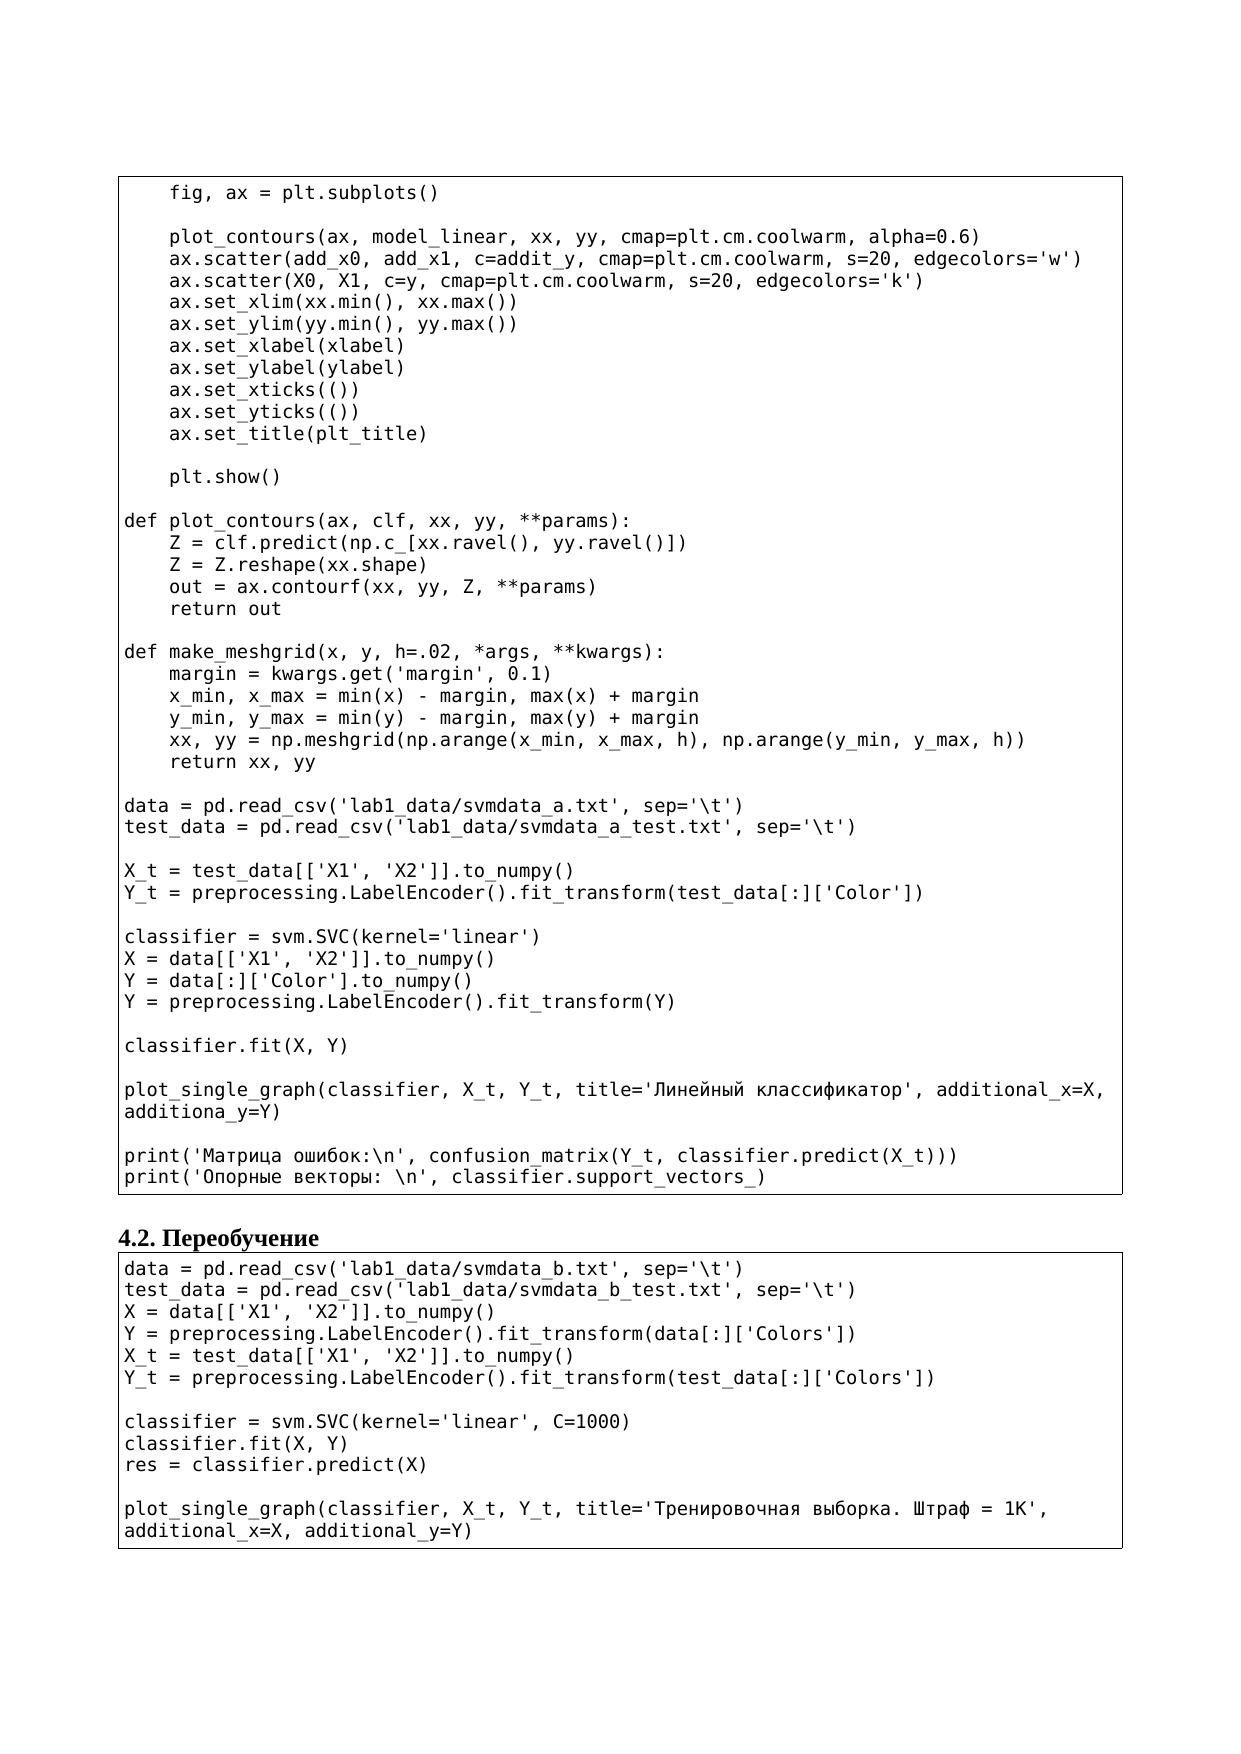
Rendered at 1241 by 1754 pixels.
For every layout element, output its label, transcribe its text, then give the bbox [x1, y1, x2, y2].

table_header fig, ax = plt.subplots() plot_contours(ax, model_linear, xx, yy, cmap=plt.cm.coolwarm, alpha=0.6) ax.scatter(add_x0, add_x1, c=addit_y, cmap=plt.cm.coolwarm, s=20, edgecolors='w') ax.scatter(X0, X1, c=y, cmap=plt.cm.coolwarm, s=20, edgecolors='k') ax.set_xlim(xx.min(), xx.max()) ax.set_ylim(yy.min(), yy.max()) ax.set_xlabel(xlabel) ax.set_ylabel(ylabel) ax.set_xticks(()) ax.set_yticks(()) ax.set_title(plt_title) plt.show() def plot_contours(ax, clf, xx, yy, **params): Z = clf.predict(np.c_[xx.ravel(), yy.ravel()]) Z = Z.reshape(xx.shape) out = ax.contourf(xx, yy, Z, **params) return out def make_meshgrid(x, y, h=.02, *args, **kwargs): margin = kwargs.get('margin', 0.1) x_min, x_max = min(x) - margin, max(x) + margin y_min, y_max = min(y) - margin, max(y) + margin xx, yy = np.meshgrid(np.arange(x_min, x_max, h), np.arange(y_min, y_max, h)) return xx, yy data = pd.read_csv('lab1_data/svmdata_a.txt', sep='\t') test_data = pd.read_csv('lab1_data/svmdata_a_test.txt', sep='\t') X_t = test_data[['X1', 'X2']].to_numpy() Y_t = preprocessing.LabelEncoder().fit_transform(test_data[:]['Color']) classifier = svm.SVC(kernel='linear') X = data[['X1', 'X2']].to_numpy() Y = data[:]['Color'].to_numpy() Y = preprocessing.LabelEncoder().fit_transform(Y) classifier.fit(X, Y) plot_single_graph(classifier, X_t, Y_t, title='Линейный классификатор', additional_x=X, additiona_y=Y) print('Матрица ошибок:\n', confusion_matrix(Y_t, classifier.predict(X_t))) print('Опорные векторы: \n', classifier.support_vectors_) [119, 177, 1122, 1194]
table_header data = pd.read_csv('lab1_data/svmdata_b.txt', sep='\t') test_data = pd.read_csv('lab1_data/svmdata_b_test.txt', sep='\t') X = data[['X1', 'X2']].to_numpy() Y = preprocessing.LabelEncoder().fit_transform(data[:]['Colors']) X_t = test_data[['X1', 'X2']].to_numpy() Y_t = preprocessing.LabelEncoder().fit_transform(test_data[:]['Colors']) classifier = svm.SVC(kernel='linear', C=1000) classifier.fit(X, Y) res = classifier.predict(X) plot_single_graph(classifier, X_t, Y_t, title='Тренировочная выборка. Штраф = 1К', additional_x=X, additional_y=Y) [119, 1253, 1122, 1548]
text 4.2. Переобучение [118, 1223, 1122, 1252]
